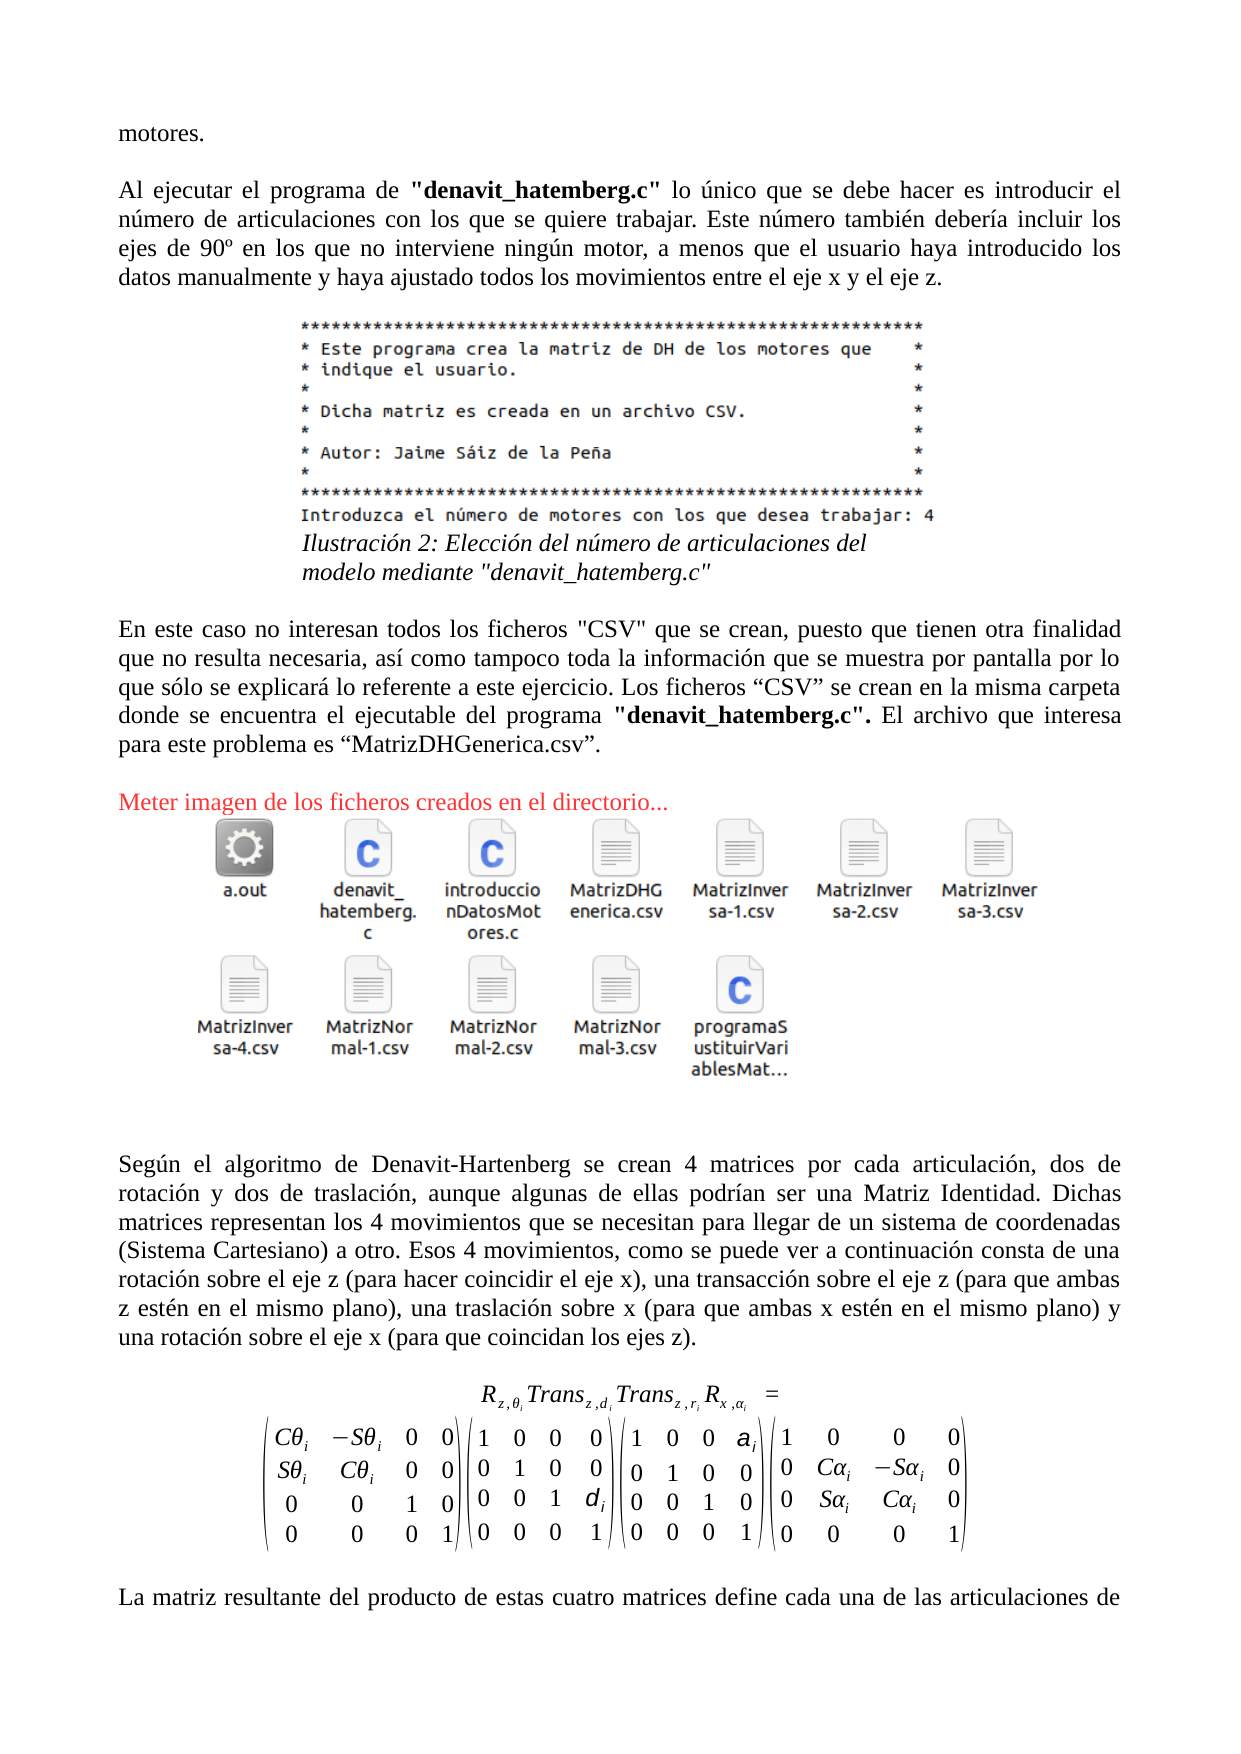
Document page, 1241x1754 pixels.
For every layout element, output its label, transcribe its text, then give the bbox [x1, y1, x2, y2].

text La matriz resultante del producto de estas cuatro matrices define cada una de las articulaciones de [118, 1582, 1122, 1611]
picture [197, 815, 1043, 1092]
text Según el algoritmo de Denavit-Hartenberg se crean 4 matrices por cada articulación, dos de rotación y dos de traslación, aunque algunas de ellas podrían ser una Matriz Identidad. Dichas matrices representan los 4 movimientos que se necesitan para llegar de un sistema de coordenadas (Sistema Cartesiano) a otro. Esos 4 movimientos, como se puede ver a continuación consta de una rotación sobre el eje z (para hacer coincidir el eje x), una transacción sobre el eje z (para que ambas z estén en el mismo plano), una traslación sobre x (para que ambas x estén en el mismo plano) y una rotación sobre el eje x (para que coincidan los ejes z). [118, 1149, 1122, 1351]
text En este caso no interesan todos los ficheros "CSV" que se crean, puesto que tienen otra finalidad que no resulta necesaria, así como tampoco toda la información que se muestra por pantalla por lo que sólo se explicará lo referente a este ejercicio. Los ficheros “CSV” se crean en la misma carpeta donde se encuentra el ejecutable del programa "denavit_hatemberg.c". El archivo que interesa para este problema es “MatrizDHGenerica.csv”. [118, 614, 1122, 758]
picture [301, 319, 939, 528]
text Al ejecutar el programa de "denavit_hatemberg.c" lo único que se debe hacer es introducir el número de articulaciones con los que se quiere trabajar. Este número también debería incluir los ejes de 90º en los que no interviene ningún motor, a menos que el usuario haya introducido los datos manualmente y haya ajustado todos los movimientos entre el eje x y el eje z. [118, 176, 1122, 291]
text motores. [118, 118, 1122, 147]
text Ilustración 2: Elección del número de articulaciones del modelo mediante "denavit_hatemberg.c" [302, 528, 938, 586]
text = [118, 1379, 1122, 1414]
text Meter imagen de los ficheros creados en el directorio... [118, 787, 1122, 816]
